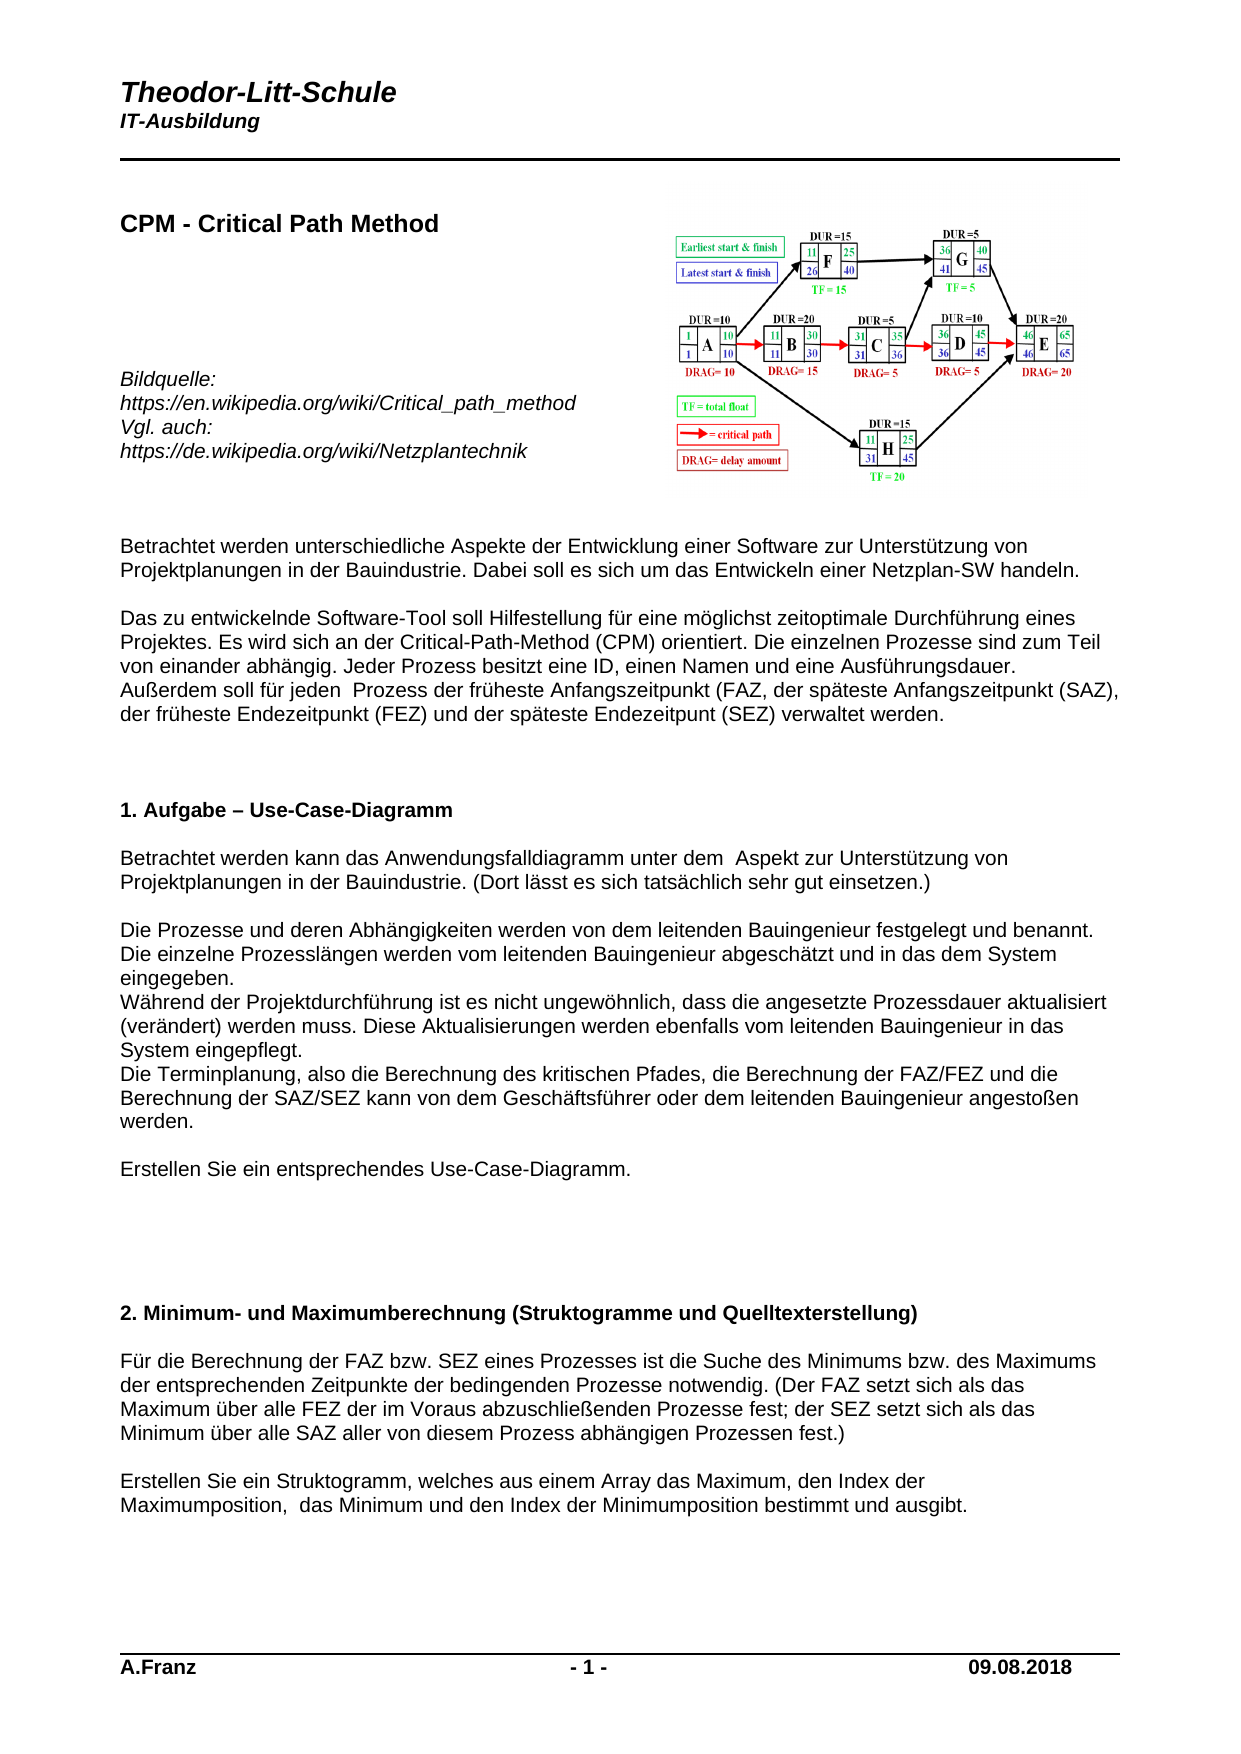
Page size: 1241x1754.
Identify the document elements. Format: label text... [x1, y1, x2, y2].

text https://de.wikipedia.org/wiki/Netzplantechnik [120, 438, 665, 462]
text 2. Minimum- und Maximumberechnung (Struktogramme und Quelltexterstellung) [120, 1301, 1120, 1325]
text Betrachtet werden kann das Anwendungsfalldiagramm unter dem Aspekt zur Unterstützung von Projektplanungen in der Bauindustrie. (Dort lässt es sich tatsächlich sehr gut einsetzen.) [120, 846, 1120, 894]
text Während der Projektdurchführung ist es nicht ungewöhnlich, dass die angesetzte Prozessdauer aktualisiert (verändert) werden muss. Diese Aktualisierungen werden ebenfalls vom leitenden Bauingenieur in das System eingepflegt. [120, 989, 1120, 1061]
text Für die Berechnung der FAZ bzw. SEZ eines Prozesses ist die Suche des Minimums bzw. des Maximums der entsprechenden Zeitpunkte der bedingenden Prozesse notwendig. (Der FAZ setzt sich als das Maximum über alle FEZ der im Voraus abzuschließenden Prozesse fest; der SEZ setzt sich als das Minimum über alle SAZ aller von diesem Prozess abhängigen Prozessen fest.) [120, 1349, 1120, 1445]
text Maximumposition, das Minimum und den Index der Minimumposition bestimmt und ausgibt. [120, 1493, 1120, 1517]
picture [665, 181, 1088, 498]
text CPM - Critical Path Method [120, 208, 665, 237]
text Erstellen Sie ein Struktogramm, welches aus einem Array das Maximum, den Index der [120, 1469, 1120, 1493]
text Betrachtet werden unterschiedliche Aspekte der Entwicklung einer Software zur Unterstützung von Projektplanungen in der Bauindustrie. Dabei soll es sich um das Entwickeln einer Netzplan-SW handeln. [120, 534, 1120, 582]
text 1. Aufgabe – Use-Case-Diagramm [120, 798, 1120, 822]
text [1088, 208, 1120, 237]
text [1088, 414, 1120, 438]
text [1088, 367, 1120, 391]
text Vgl. auch: [120, 414, 665, 438]
text Erstellen Sie ein entsprechendes Use-Case-Diagramm. [120, 1157, 1120, 1181]
text Bildquelle: [120, 367, 665, 391]
text https://en.wikipedia.org/wiki/Critical_path_method [120, 391, 665, 414]
text Das zu entwickelnde Software-Tool soll Hilfestellung für eine möglichst zeitoptimale Durchführung eines Projektes. Es wird sich an der Critical-Path-Method (CPM) orientiert. Die einzelnen Prozesse sind zum Teil von einander abhängig. Jeder Prozess besitzt eine ID, einen Namen und eine Ausführungsdauer. Außerdem soll für jeden Prozess der früheste Anfangszeitpunkt (FAZ, der späteste Anfangszeitpunkt (SAZ), der früheste Endezeitpunkt (FEZ) und der späteste Endezeitpunt (SEZ) verwaltet werden. [120, 606, 1120, 726]
text Die Terminplanung, also die Berechnung des kritischen Pfades, die Berechnung der FAZ/FEZ und die Berechnung der SAZ/SEZ kann von dem Geschäftsführer oder dem leitenden Bauingenieur angestoßen werden. [120, 1061, 1120, 1133]
text Die Prozesse und deren Abhängigkeiten werden von dem leitenden Bauingenieur festgelegt und benannt. Die einzelne Prozesslängen werden vom leitenden Bauingenieur abgeschätzt und in das dem System eingegeben. [120, 918, 1120, 989]
